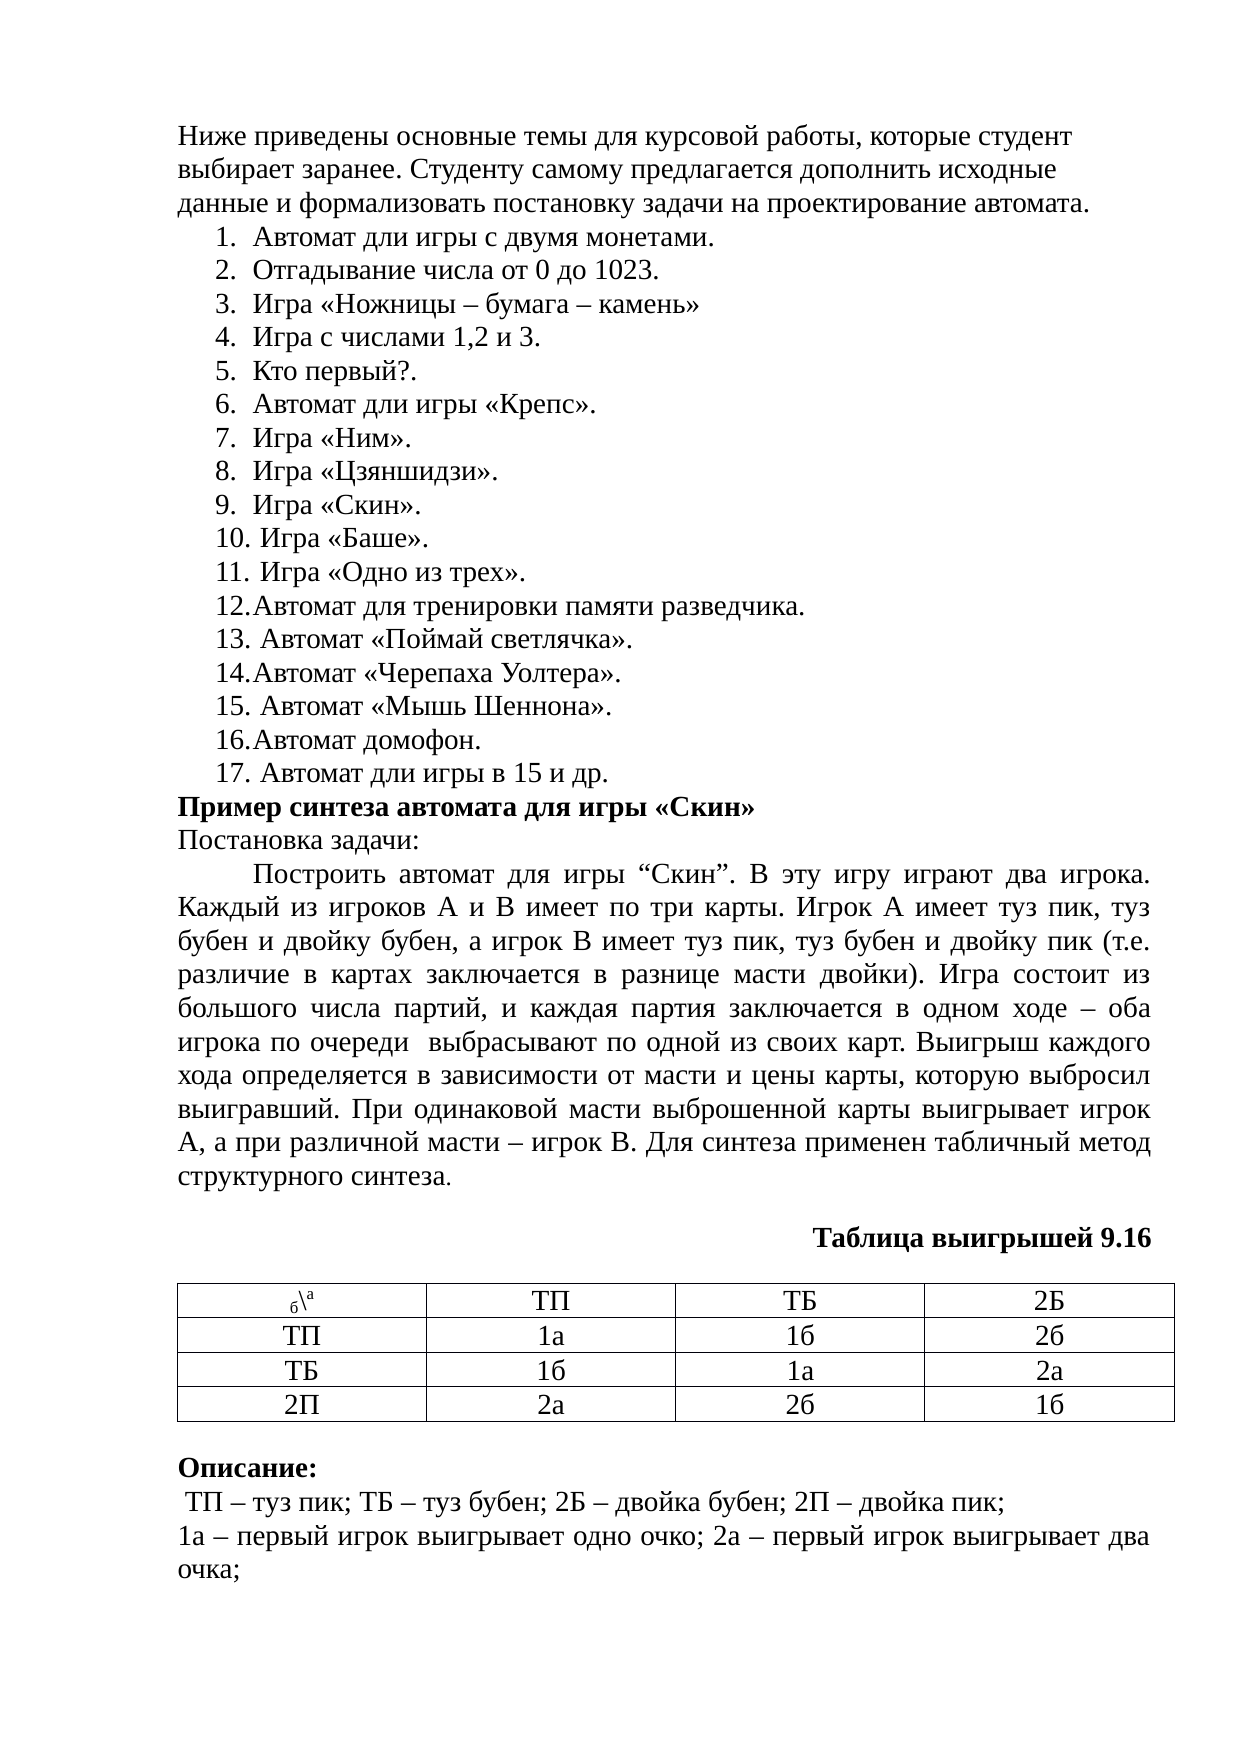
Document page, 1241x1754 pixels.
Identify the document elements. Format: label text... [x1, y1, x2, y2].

table_cell ТП [178, 1318, 426, 1352]
list Игра с числами 1,2 и 3. [215, 319, 1152, 353]
table_cell ТБ [178, 1353, 426, 1386]
list Игра «Одно из трех». [215, 554, 1152, 588]
list Автомат дли игры «Крепс». [215, 386, 1152, 420]
table_header ТП [427, 1284, 675, 1317]
text Построить автомат для игры “Скин”. В эту игру играют два игрока. Каждый из игроков А и В имеет по три карты. Игрок А имеет туз пик, туз бубен и двойку бубен, а игрок В имеет туз пик, туз бубен и двойку пик (т.е. различие в картах заключается в разнице масти двойки). Игра состоит из большого числа партий, и каждая партия заключается в одном ходе – оба игрока по очереди выбрасывают по одной из своих карт. Выигрыш каждого хода определяется в зависимости от масти и цены карты, которую выбросил выигравший. При одинаковой масти выброшенной карты выигрывает игрок А, а при различной масти – игрок В. Для синтеза применен табличный метод структурного синтеза. [177, 856, 1152, 1191]
table_header 2Б [925, 1284, 1174, 1317]
table_cell 2б [676, 1387, 924, 1421]
text Пример синтеза автомата для игры «Скин» [177, 789, 1152, 822]
list Автомат дли игры в 15 и др. [215, 755, 1152, 789]
text Таблица выигрышей 9.16 [177, 1220, 1152, 1254]
text 1а – первый игрок выигрывает одно очко; 2а – первый игрок выигрывает два очка; [177, 1518, 1152, 1585]
table_cell 1а [676, 1353, 924, 1386]
list Автомат «Поймай светлячка». [215, 621, 1152, 655]
list Игра «Баше». [215, 521, 1152, 554]
table_cell 1б [925, 1387, 1174, 1421]
list Игра «Ножницы – бумага – камень» [215, 286, 1152, 319]
table_cell 1б [676, 1318, 924, 1352]
list Автомат домофон. [215, 722, 1152, 755]
list Автомат «Черепаха Уолтера». [215, 655, 1152, 688]
text Описание: [177, 1451, 1152, 1484]
table_cell 2П [178, 1387, 426, 1421]
list Автомат для тренировки памяти разведчика. [215, 588, 1152, 621]
list Игра «Цзяншидзи». [215, 453, 1152, 487]
list Автомат «Мышь Шеннона». [215, 688, 1152, 722]
table_cell 2а [925, 1353, 1174, 1386]
list Кто первый?. [215, 353, 1152, 386]
table_cell 2а [427, 1387, 675, 1421]
table_cell 2б [925, 1318, 1174, 1352]
text Постановка задачи: [177, 822, 1152, 856]
table_header б\а [178, 1284, 426, 1317]
text ТП – туз пик; ТБ – туз бубен; 2Б – двойка бубен; 2П – двойка пик; [177, 1484, 1152, 1518]
text Ниже приведены основные темы для курсовой работы, которые студент выбирает заранее. Студенту самому предлагается дополнить исходные данные и формализовать постановку задачи на проектирование автомата. [177, 118, 1152, 219]
list Игра «Ним». [215, 420, 1152, 453]
table_cell 1б [427, 1353, 675, 1386]
list Отгадывание числа от 0 до 1023. [215, 252, 1152, 286]
table_cell 1а [427, 1318, 675, 1352]
list Игра «Скин». [215, 487, 1152, 521]
list Автомат дли игры с двумя монетами. [215, 219, 1152, 252]
table_header ТБ [676, 1284, 924, 1317]
